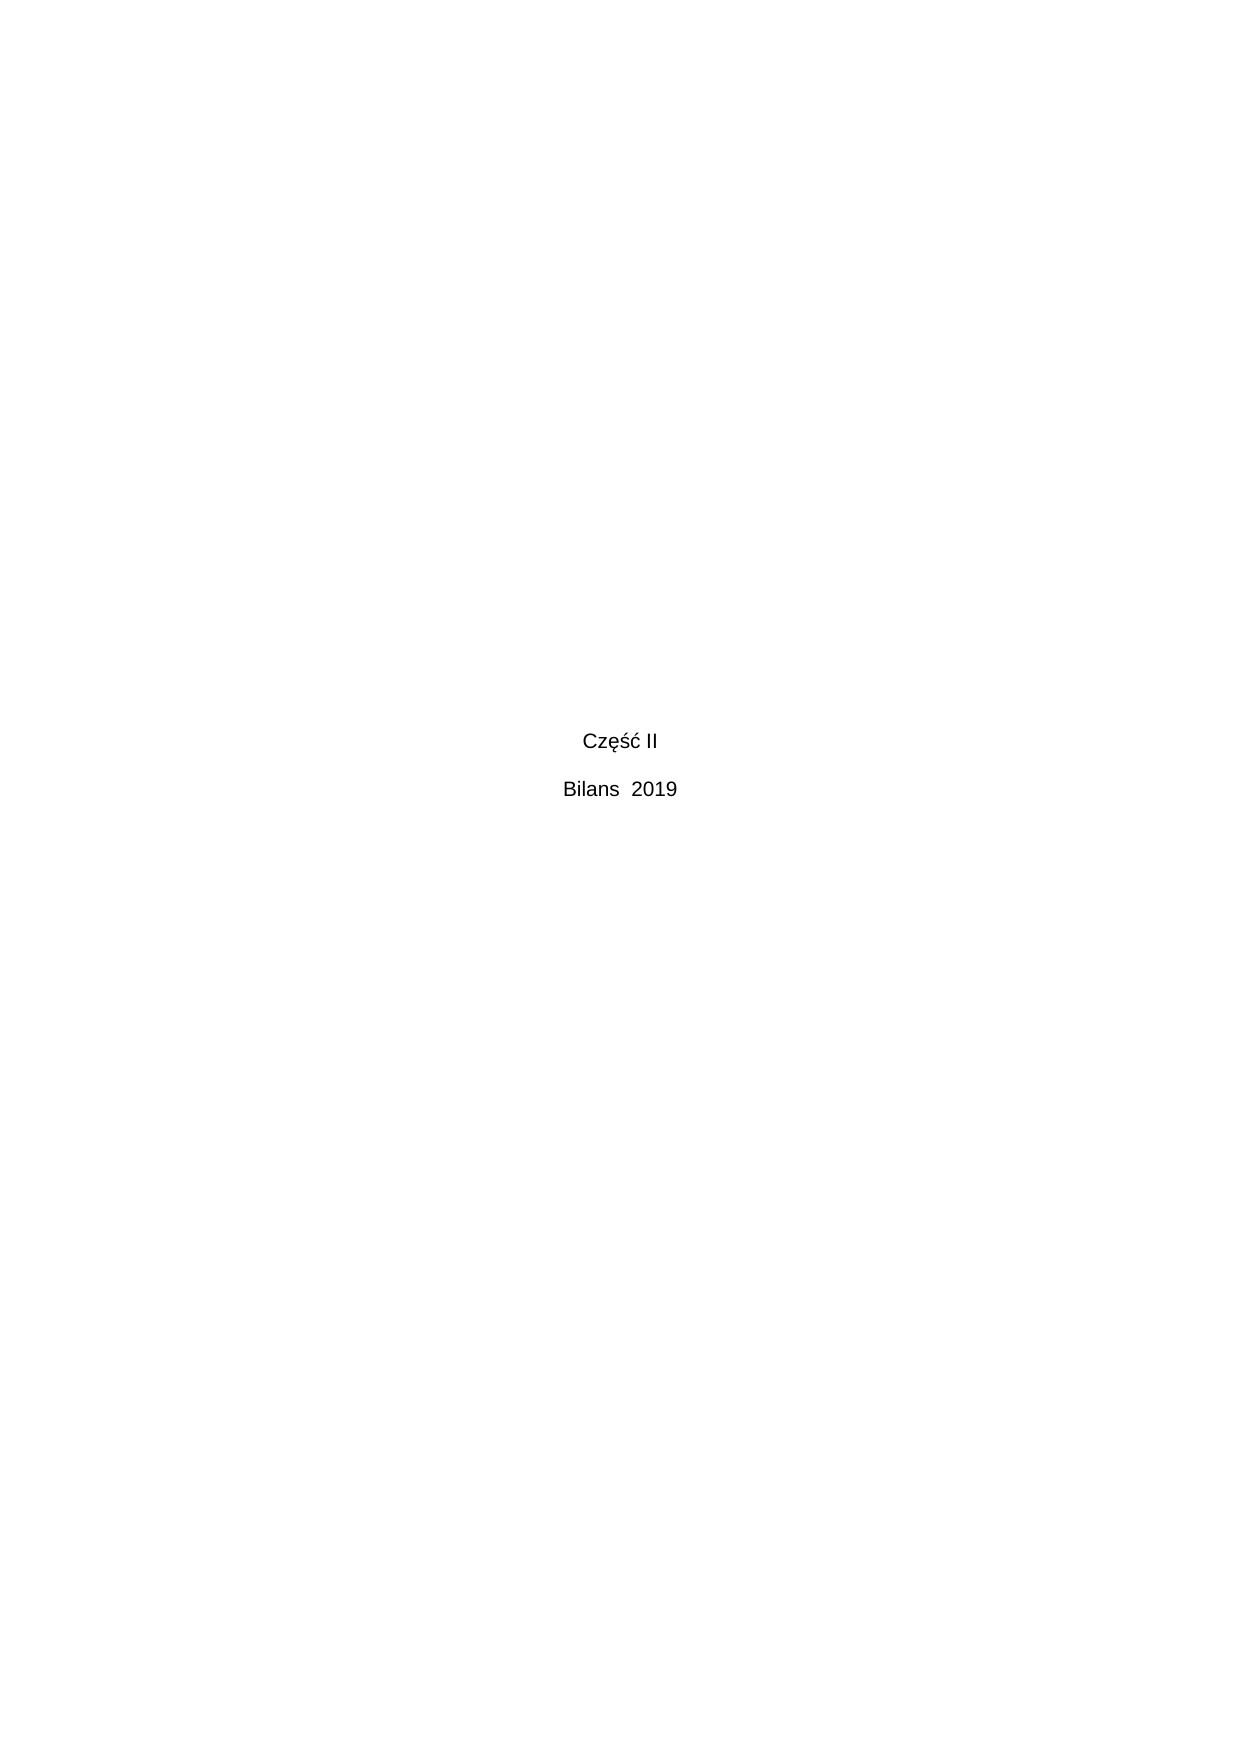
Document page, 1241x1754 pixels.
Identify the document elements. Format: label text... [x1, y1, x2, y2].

text Bilans 2019 [118, 777, 1122, 801]
text Część II [118, 729, 1122, 753]
